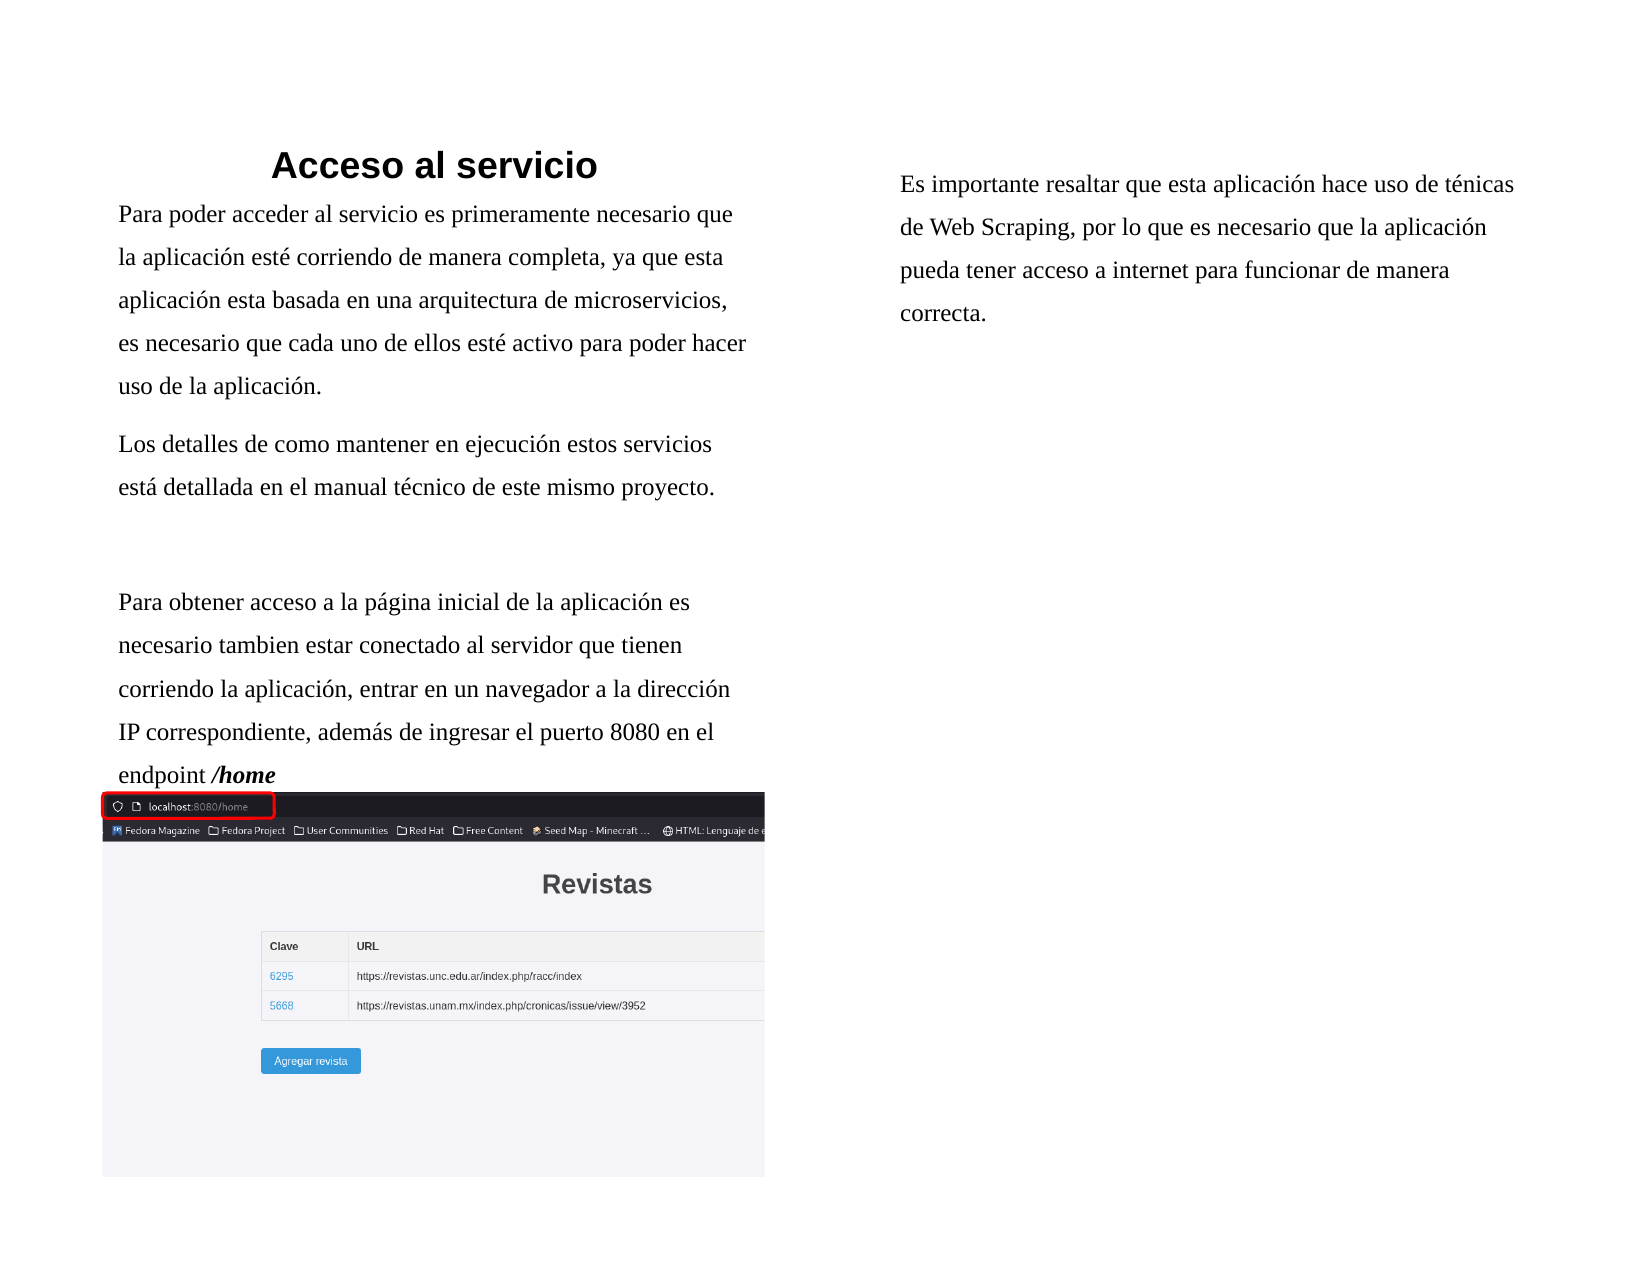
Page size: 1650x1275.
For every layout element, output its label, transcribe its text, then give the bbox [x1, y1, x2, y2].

picture [102, 792, 765, 1177]
text Para poder acceder al servicio es primeramente necesario que la aplicación esté corriendo de manera completa, ya que esta aplicación esta basada en una arquitectura de microservicios, es necesario que cada uno de ellos esté activo para poder hacer uso de la aplicación. [118, 199, 750, 400]
text Es importante resaltar que esta aplicación hace uso de ténicas de Web Scraping, por lo que es necesario que la aplicación pueda tener acceso a internet para funcionar de manera correcta. [900, 169, 1532, 327]
text Para obtener acceso a la página inicial de la aplicación es necesario tambien estar conectado al servidor que tienen corriendo la aplicación, entrar en un navegador a la dirección IP correspondiente, además de ingresar el puerto 8080 en el endpoint /home [118, 587, 750, 789]
text Los detalles de como mantener en ejecución estos servicios está detallada en el manual técnico de este mismo proyecto. [118, 429, 750, 501]
subtitle Acceso al servicio [118, 143, 750, 186]
picture [105, 795, 272, 816]
